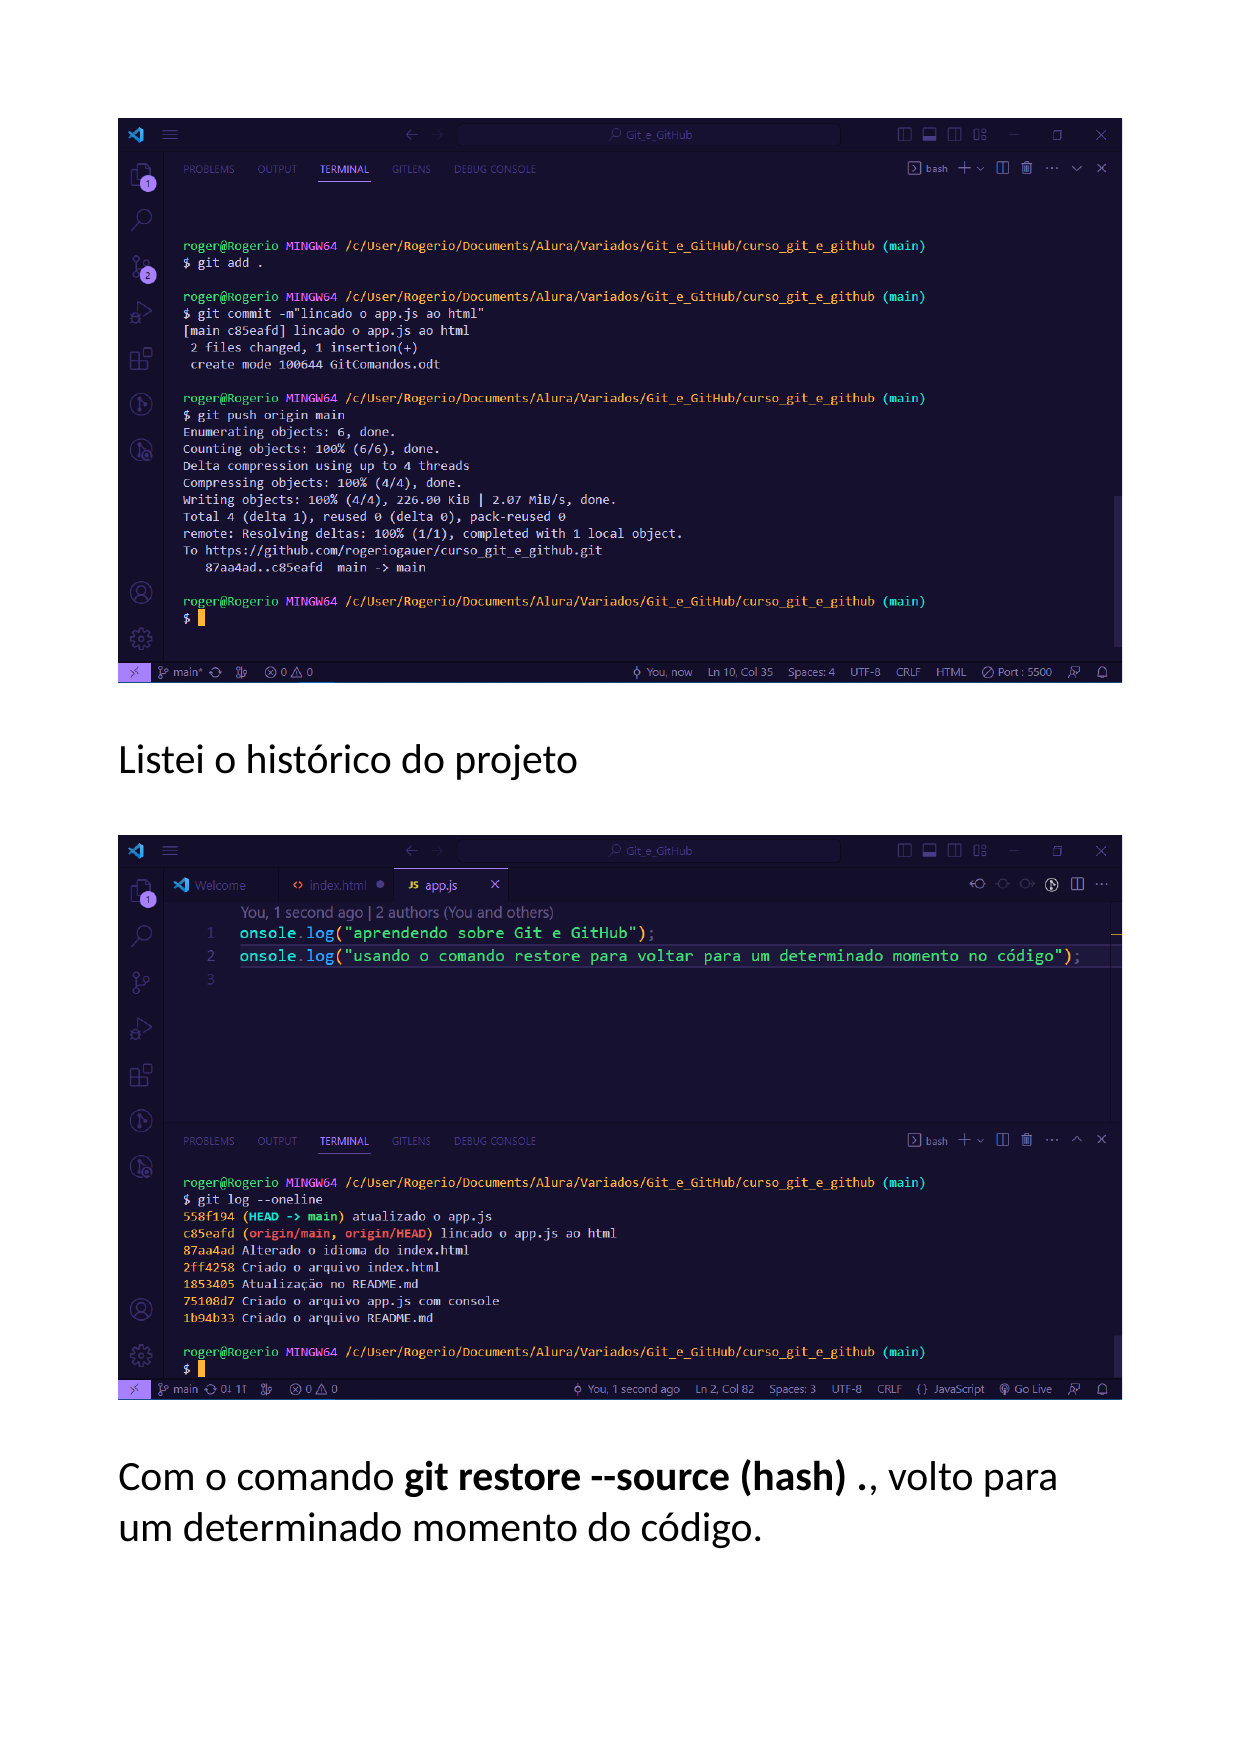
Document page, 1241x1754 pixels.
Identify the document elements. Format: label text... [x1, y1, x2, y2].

text Com o comando git restore --source (hash) ., volto para um determinado momento do código. [118, 1450, 1122, 1552]
text Listei o histórico do projeto [118, 733, 1122, 784]
picture [118, 118, 1123, 683]
picture [118, 835, 1123, 1400]
